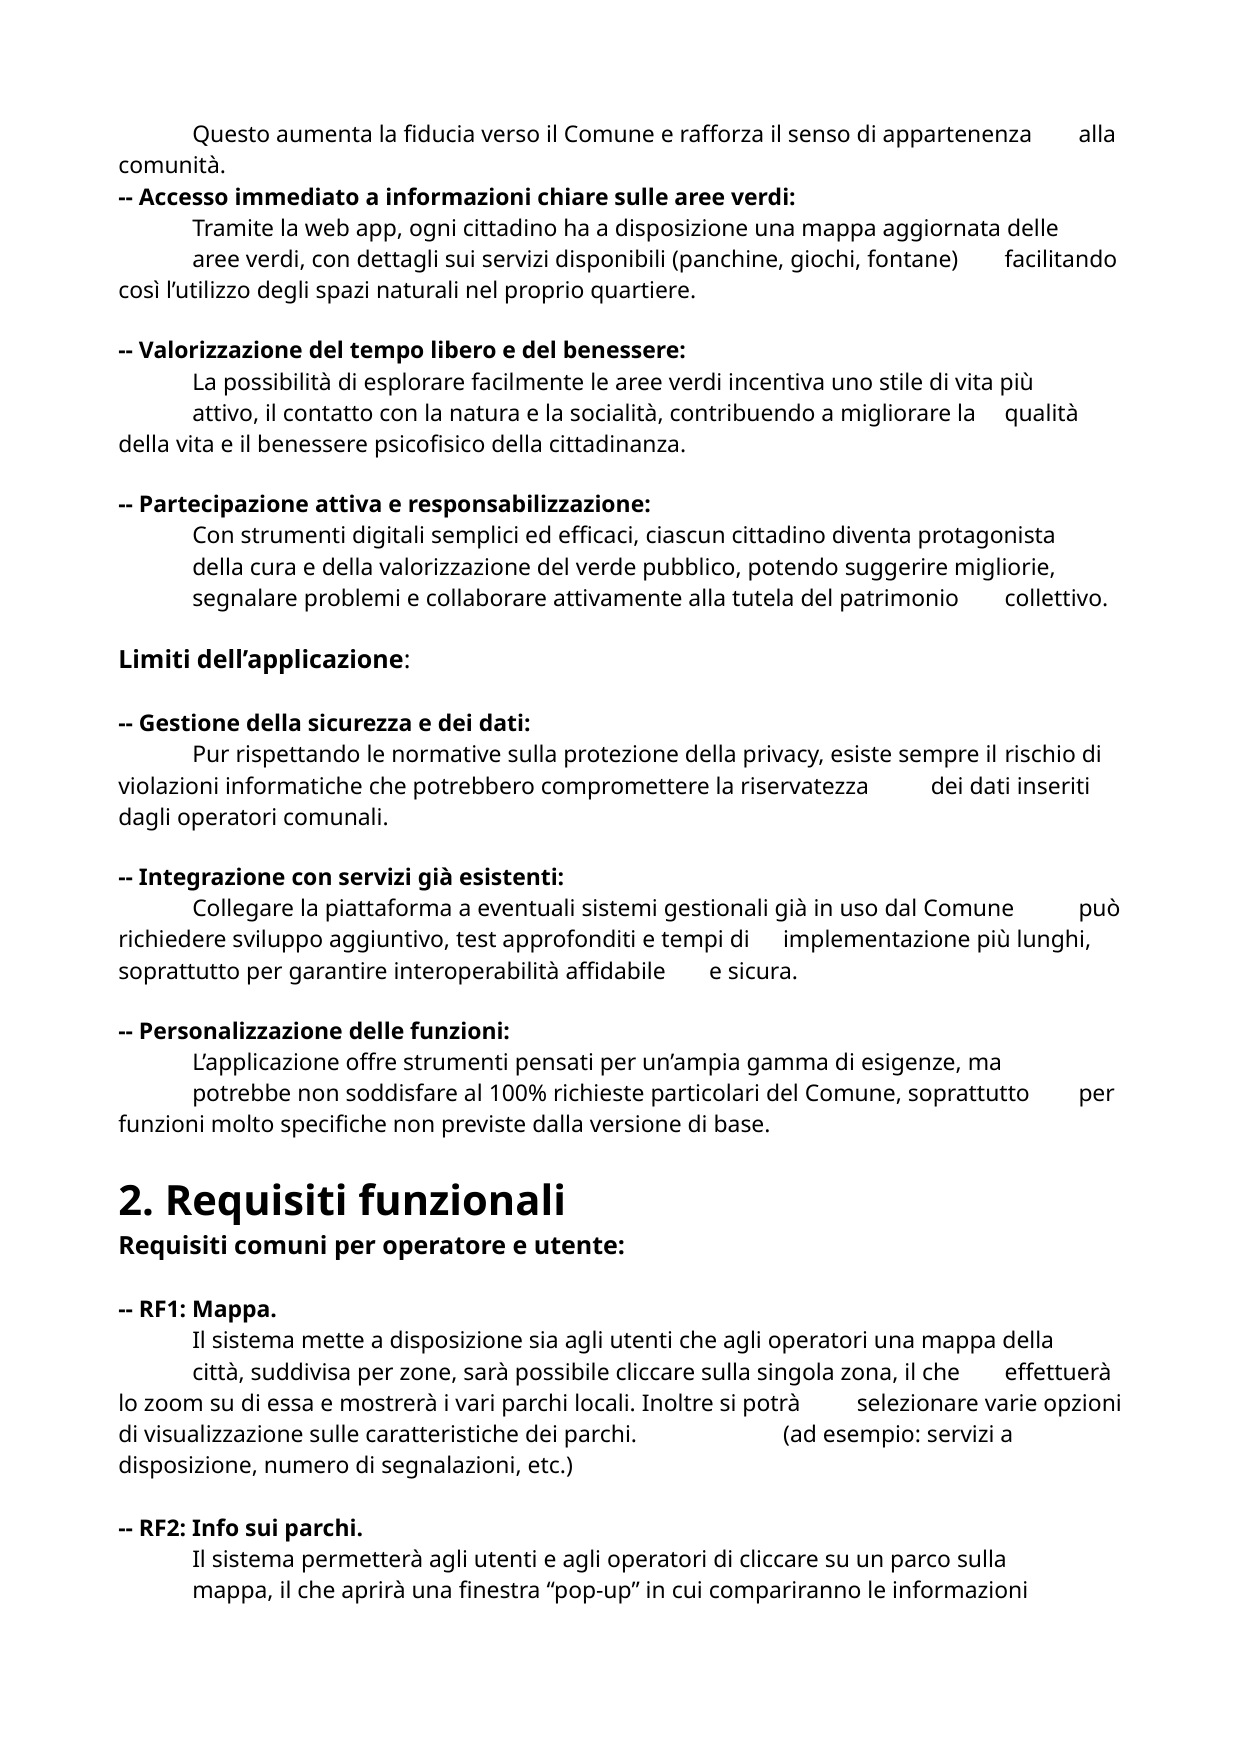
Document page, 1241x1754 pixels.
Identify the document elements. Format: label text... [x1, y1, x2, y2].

text Requisiti comuni per operatore e utente: [118, 1228, 1122, 1262]
text -- RF2: Info sui parchi. [118, 1512, 1122, 1543]
text Collegare la piattaforma a eventuali sistemi gestionali già in uso dal Comune può richiedere sviluppo aggiuntivo, test approfonditi e tempi di implementazione più lunghi, soprattutto per garantire interoperabilità affidabile e sicura. [118, 892, 1122, 986]
text -- Integrazione con servizi già esistenti: [118, 861, 1122, 892]
text Questo aumenta la fiducia verso il Comune e rafforza il senso di appartenenza alla comunità. [118, 118, 1122, 181]
text -- Accesso immediato a informazioni chiare sulle aree verdi: [118, 181, 1122, 212]
text -- RF1: Mappa. [118, 1293, 1122, 1324]
text Pur rispettando le normative sulla protezione della privacy, esiste sempre il rischio di violazioni informatiche che potrebbero compromettere la riservatezza dei dati inseriti dagli operatori comunali. [118, 738, 1122, 832]
text -- Valorizzazione del tempo libero e del benessere: [118, 334, 1122, 366]
text 2. Requisiti funzionali [118, 1171, 1122, 1228]
text -- Personalizzazione delle funzioni: [118, 1015, 1122, 1046]
text Il sistema mette a disposizione sia agli utenti che agli operatori una mappa della città, suddivisa per zone, sarà possibile cliccare sulla singola zona, il che effettuerà lo zoom su di essa e mostrerà i vari parchi locali. Inoltre si potrà selezionare varie opzioni di visualizzazione sulle caratteristiche dei parchi. (ad esempio: servizi a disposizione, numero di segnalazioni, etc.) [118, 1324, 1122, 1481]
text La possibilità di esplorare facilmente le aree verdi incentiva uno stile di vita più attivo, il contatto con la natura e la socialità, contribuendo a migliorare la qualità della vita e il benessere psicofisico della cittadinanza. [118, 366, 1122, 459]
text Limiti dell’applicazione: [118, 642, 1122, 676]
text -- Gestione della sicurezza e dei dati: [118, 707, 1122, 738]
text -- Partecipazione attiva e responsabilizzazione: [118, 488, 1122, 519]
text Tramite la web app, ogni cittadino ha a disposizione una mappa aggiornata delle aree verdi, con dettagli sui servizi disponibili (panchine, giochi, fontane) facilitando così l’utilizzo degli spazi naturali nel proprio quartiere. [118, 212, 1122, 306]
text Con strumenti digitali semplici ed efficaci, ciascun cittadino diventa protagonista della cura e della valorizzazione del verde pubblico, potendo suggerire migliorie, segnalare problemi e collaborare attivamente alla tutela del patrimonio collettivo. [118, 519, 1122, 613]
text L’applicazione offre strumenti pensati per un’ampia gamma di esigenze, ma potrebbe non soddisfare al 100% richieste particolari del Comune, soprattutto per funzioni molto specifiche non previste dalla versione di base. [118, 1046, 1122, 1140]
text Il sistema permetterà agli utenti e agli operatori di cliccare su un parco sulla mappa, il che aprirà una finestra “pop-up” in cui compariranno le informazioni [118, 1543, 1122, 1606]
